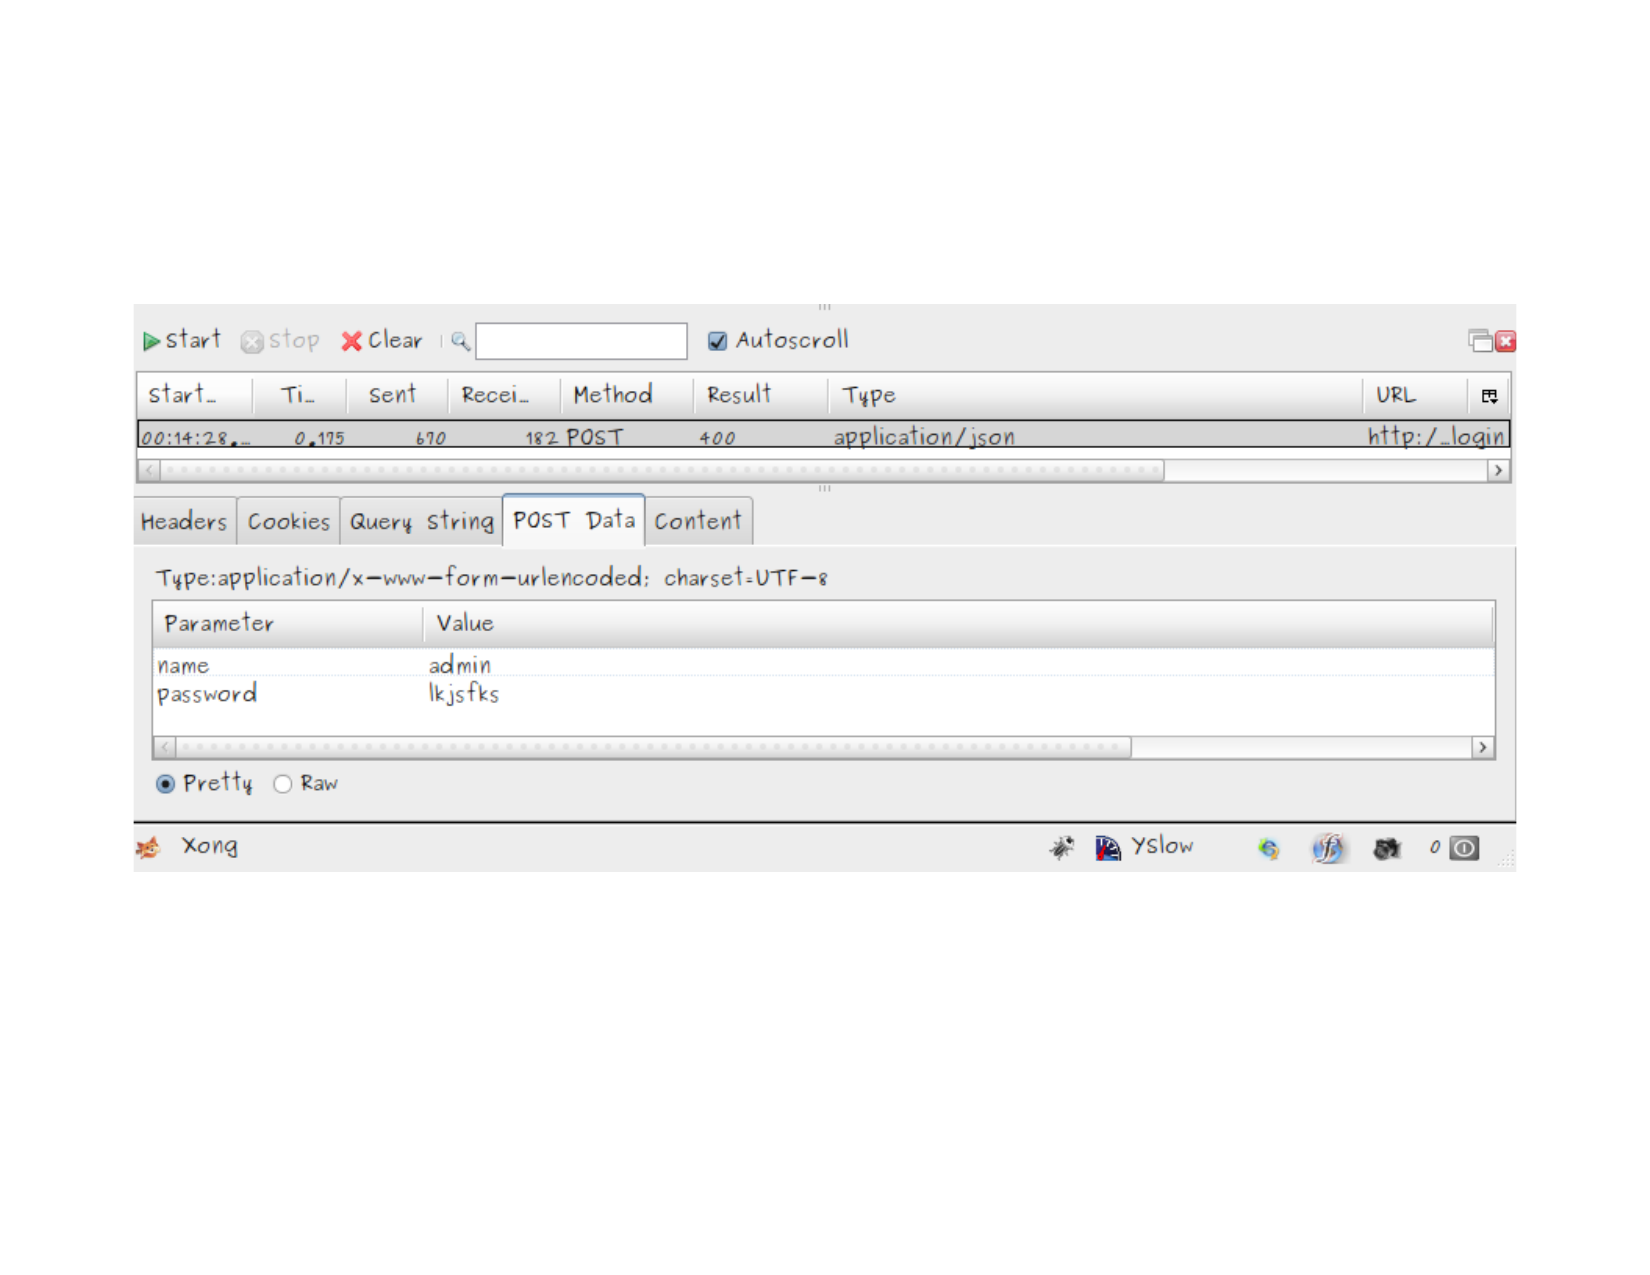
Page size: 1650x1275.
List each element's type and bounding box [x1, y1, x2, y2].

picture [133, 304, 1517, 872]
